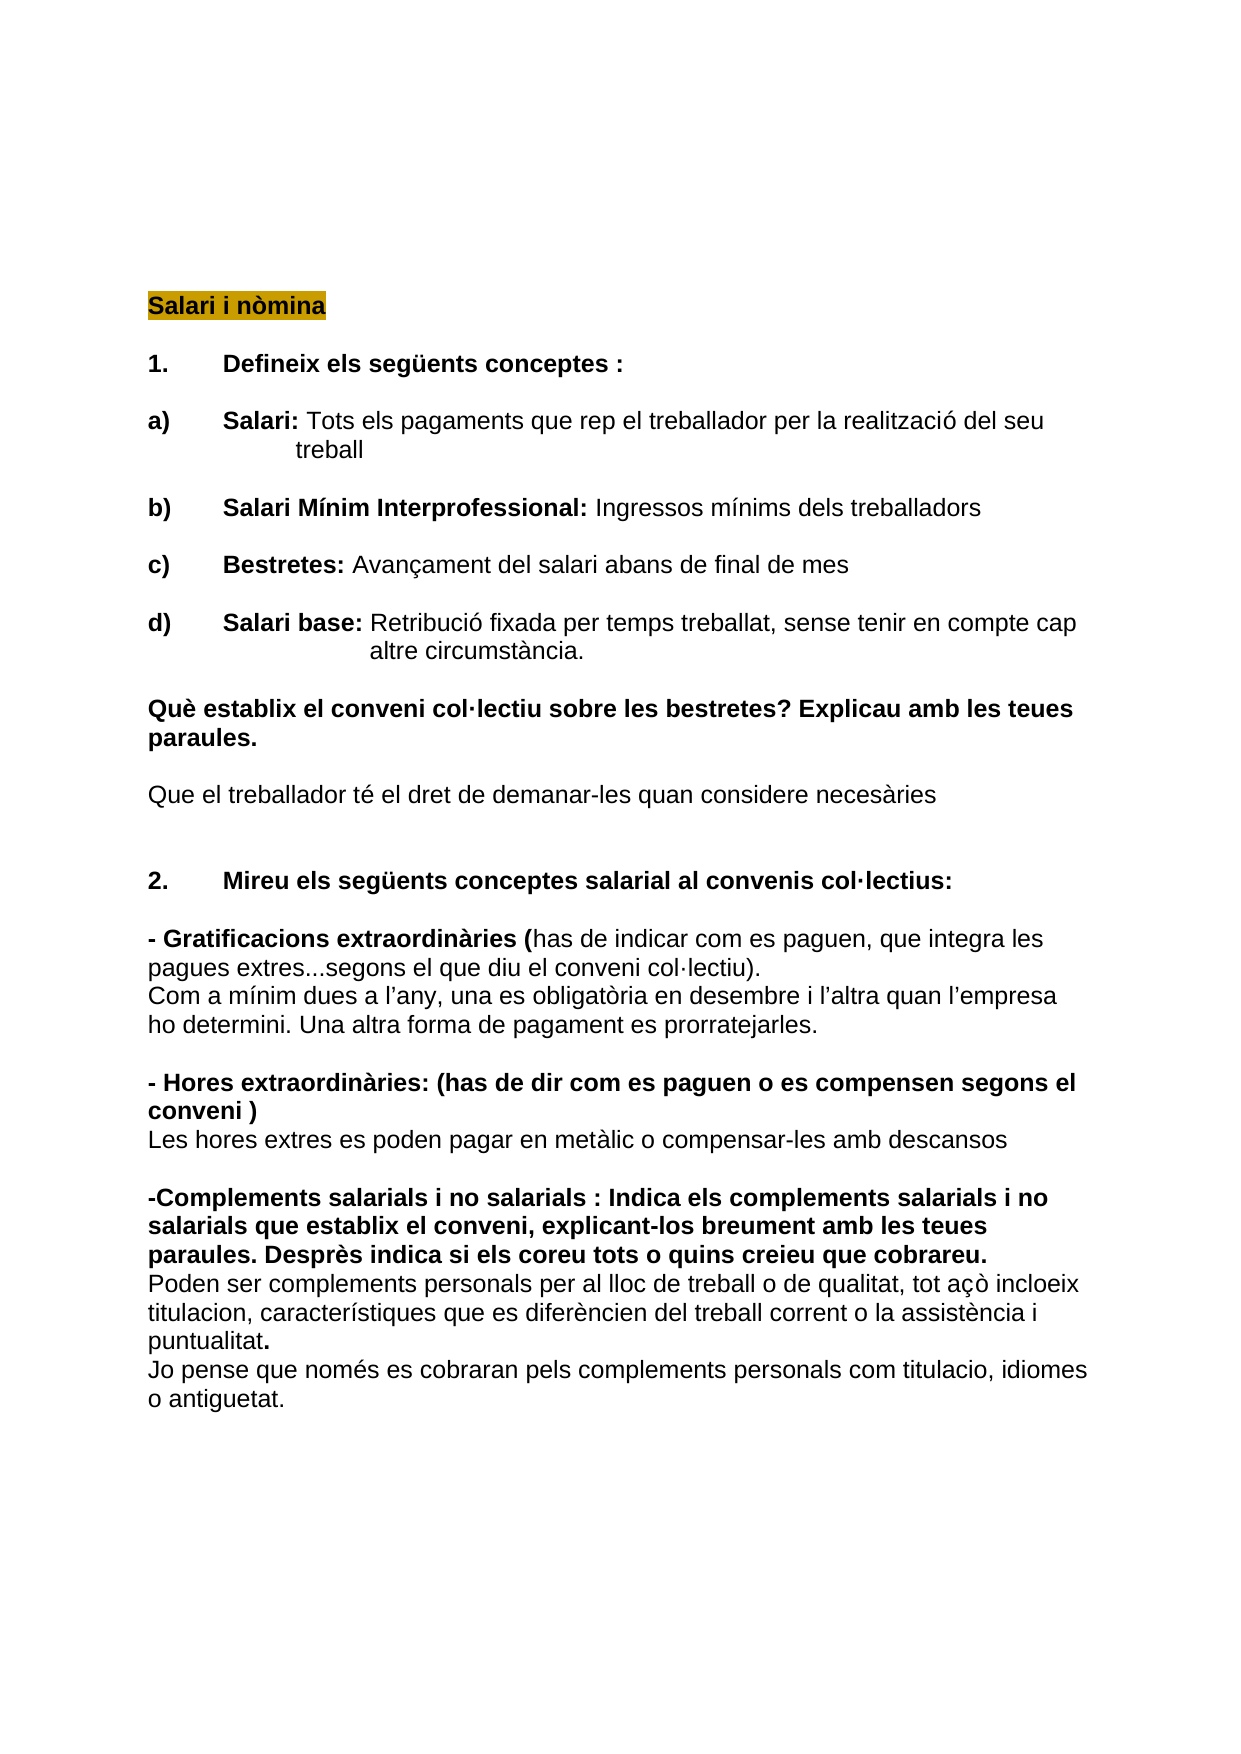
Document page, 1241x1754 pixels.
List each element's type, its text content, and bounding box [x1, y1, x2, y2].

text Jo pense que només es cobraran pels complements personals com titulacio, idiomes o antiguetat. [148, 1355, 1092, 1413]
list Mireu els següents conceptes salarial al convenis col·lectius: [148, 866, 1092, 895]
text Salari i nòmina [148, 291, 1092, 320]
list -Complements salarials i no salarials : Indica els complements salarials i no salarials que establix el conveni, explicant-los breument amb les teues paraules. Desprès indica si els coreu tots o quins creieu que cobrareu. [148, 1183, 1092, 1269]
list - Gratificacions extraordinàries (has de indicar com es paguen, que integra les pagues extres...segons el que diu el conveni col·lectiu). [148, 924, 1092, 981]
list Salari: Tots els pagaments que rep el treballador per la realització del seu treball [148, 406, 1092, 464]
list Defineix els següents conceptes : [148, 349, 1092, 378]
list Salari Mínim Interprofessional: Ingressos mínims dels treballadors [148, 493, 1092, 521]
text Què establix el conveni col·lectiu sobre les bestretes? Explicau amb les teues paraules. [148, 694, 1092, 751]
list Les hores extres es poden pagar en metàlic o compensar-les amb descansos [148, 1125, 1092, 1154]
text Poden ser complements personals per al lloc de treball o de qualitat, tot açò incloeix titulacion, característiques que es diferèncien del treball corrent o la assistència i puntualitat. [148, 1269, 1092, 1355]
list - Hores extraordinàries: (has de dir com es paguen o es compensen segons el conveni ) [148, 1068, 1092, 1125]
list Com a mínim dues a l’any, una es obligatòria en desembre i l’altra quan l’empresa ho determini. Una altra forma de pagament es prorratejarles. [148, 981, 1092, 1039]
text Que el treballador té el dret de demanar-les quan considere necesàries [148, 780, 1092, 809]
list Salari base: Retribució fixada per temps treballat, sense tenir en compte cap altre circumstància. [148, 608, 1092, 665]
list Bestretes: Avançament del salari abans de final de mes [148, 550, 1092, 579]
